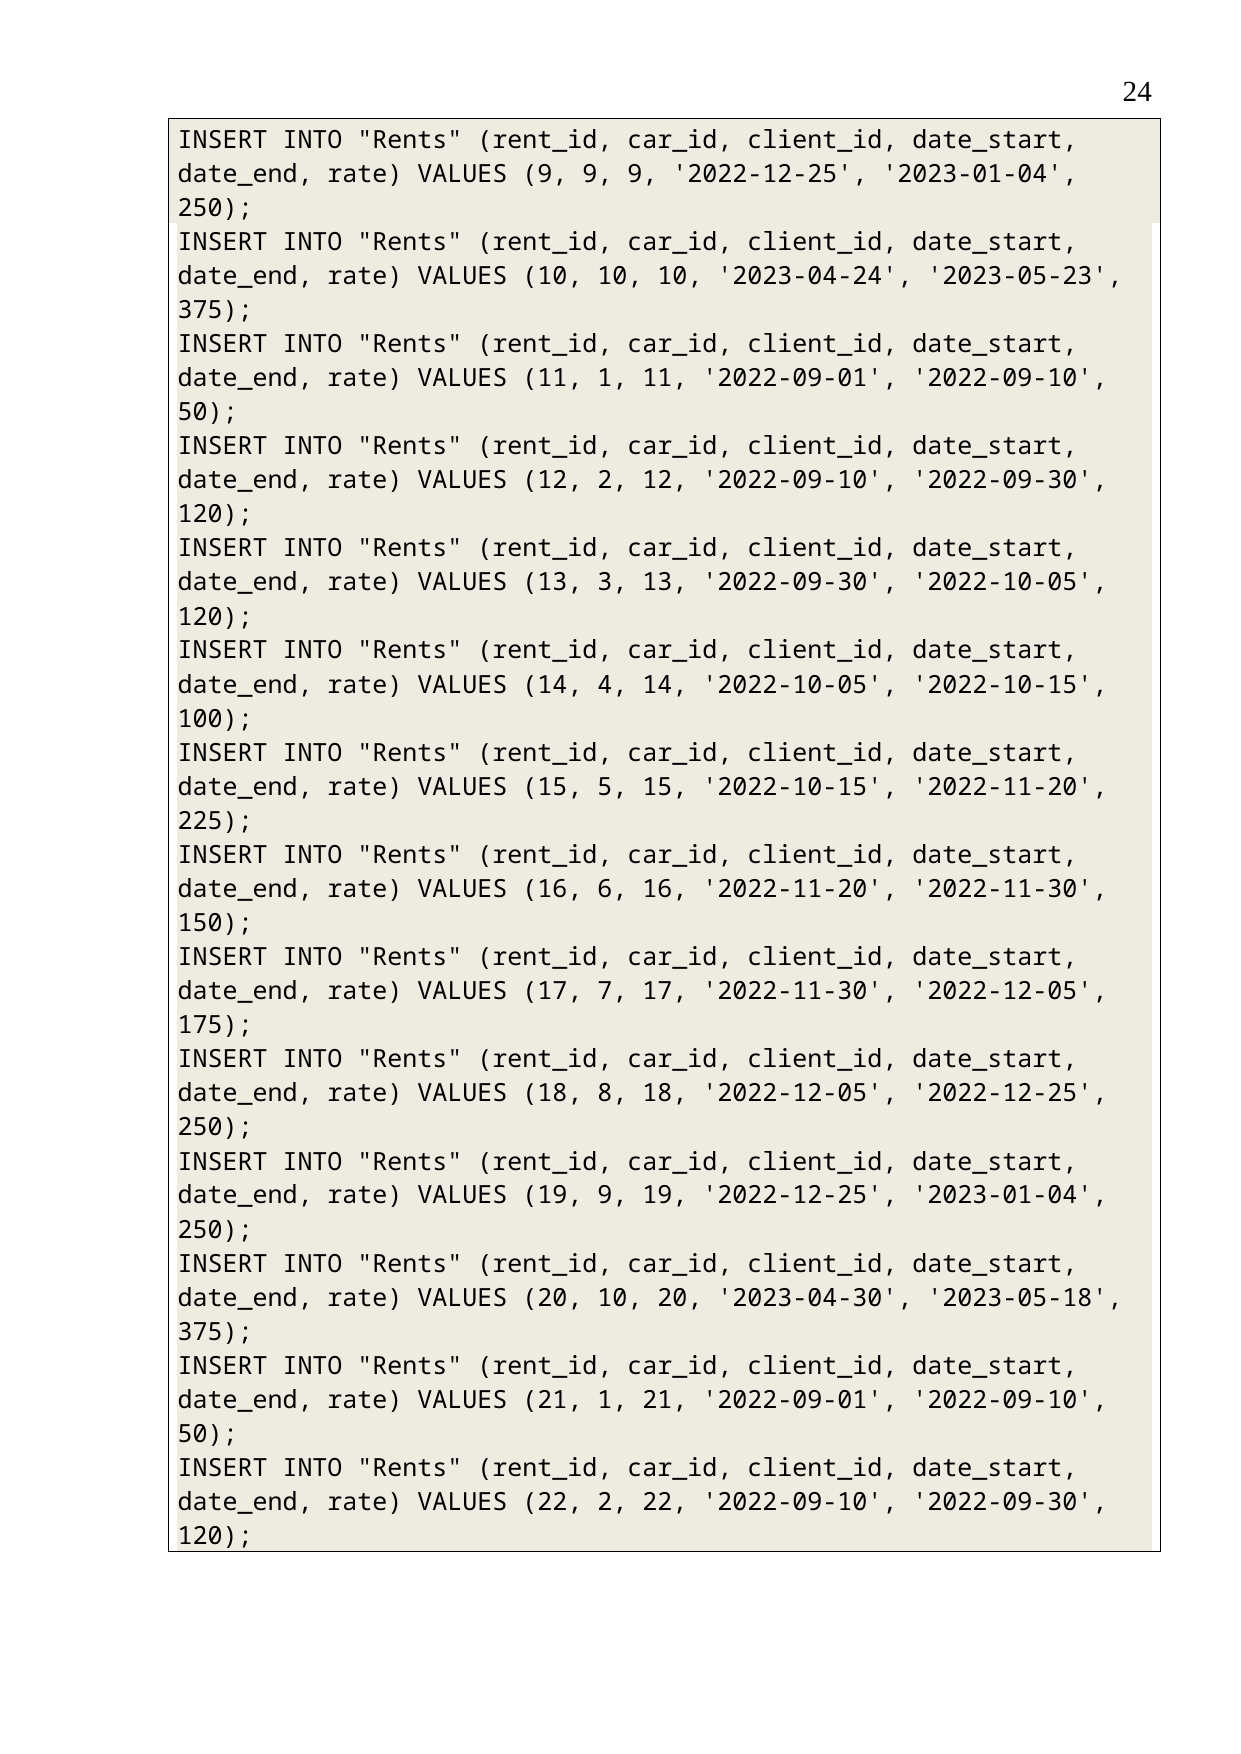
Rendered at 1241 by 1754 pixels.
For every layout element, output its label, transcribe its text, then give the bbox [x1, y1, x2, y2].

text INSERT INTO "Rents" (rent_id, car_id, client_id, date_start, date_end, rate) VALUES (20, 10, 20, '2023-04-30', '2023-05-18', 375); [177, 1245, 1152, 1347]
text INSERT INTO "Rents" (rent_id, car_id, client_id, date_start, date_end, rate) VALUES (12, 2, 12, '2022-09-10', '2022-09-30', 120); [177, 428, 1152, 530]
text INSERT INTO "Rents" (rent_id, car_id, client_id, date_start, date_end, rate) VALUES (16, 6, 16, '2022-11-20', '2022-11-30', 150); [177, 837, 1152, 939]
text INSERT INTO "Rents" (rent_id, car_id, client_id, date_start, date_end, rate) VALUES (13, 3, 13, '2022-09-30', '2022-10-05', 120); [177, 530, 1152, 632]
text INSERT INTO "Rents" (rent_id, car_id, client_id, date_start, date_end, rate) VALUES (18, 8, 18, '2022-12-05', '2022-12-25', 250); [177, 1041, 1152, 1143]
text INSERT INTO "Rents" (rent_id, car_id, client_id, date_start, date_end, rate) VALUES (22, 2, 22, '2022-09-10', '2022-09-30', 120); [177, 1450, 1152, 1551]
text INSERT INTO "Rents" (rent_id, car_id, client_id, date_start, date_end, rate) VALUES (9, 9, 9, '2022-12-25', '2023-01-04', 250); [169, 119, 1160, 223]
text INSERT INTO "Rents" (rent_id, car_id, client_id, date_start, date_end, rate) VALUES (21, 1, 21, '2022-09-01', '2022-09-10', 50); [177, 1347, 1152, 1450]
text INSERT INTO "Rents" (rent_id, car_id, client_id, date_start, date_end, rate) VALUES (15, 5, 15, '2022-10-15', '2022-11-20', 225); [177, 734, 1152, 837]
text INSERT INTO "Rents" (rent_id, car_id, client_id, date_start, date_end, rate) VALUES (17, 7, 17, '2022-11-30', '2022-12-05', 175); [177, 939, 1152, 1041]
text INSERT INTO "Rents" (rent_id, car_id, client_id, date_start, date_end, rate) VALUES (19, 9, 19, '2022-12-25', '2023-01-04', 250); [177, 1143, 1152, 1245]
text INSERT INTO "Rents" (rent_id, car_id, client_id, date_start, date_end, rate) VALUES (11, 1, 11, '2022-09-01', '2022-09-10', 50); [177, 326, 1152, 428]
text INSERT INTO "Rents" (rent_id, car_id, client_id, date_start, date_end, rate) VALUES (14, 4, 14, '2022-10-05', '2022-10-15', 100); [177, 632, 1152, 734]
text INSERT INTO "Rents" (rent_id, car_id, client_id, date_start, date_end, rate) VALUES (10, 10, 10, '2023-04-24', '2023-05-23', 375); [177, 223, 1152, 326]
